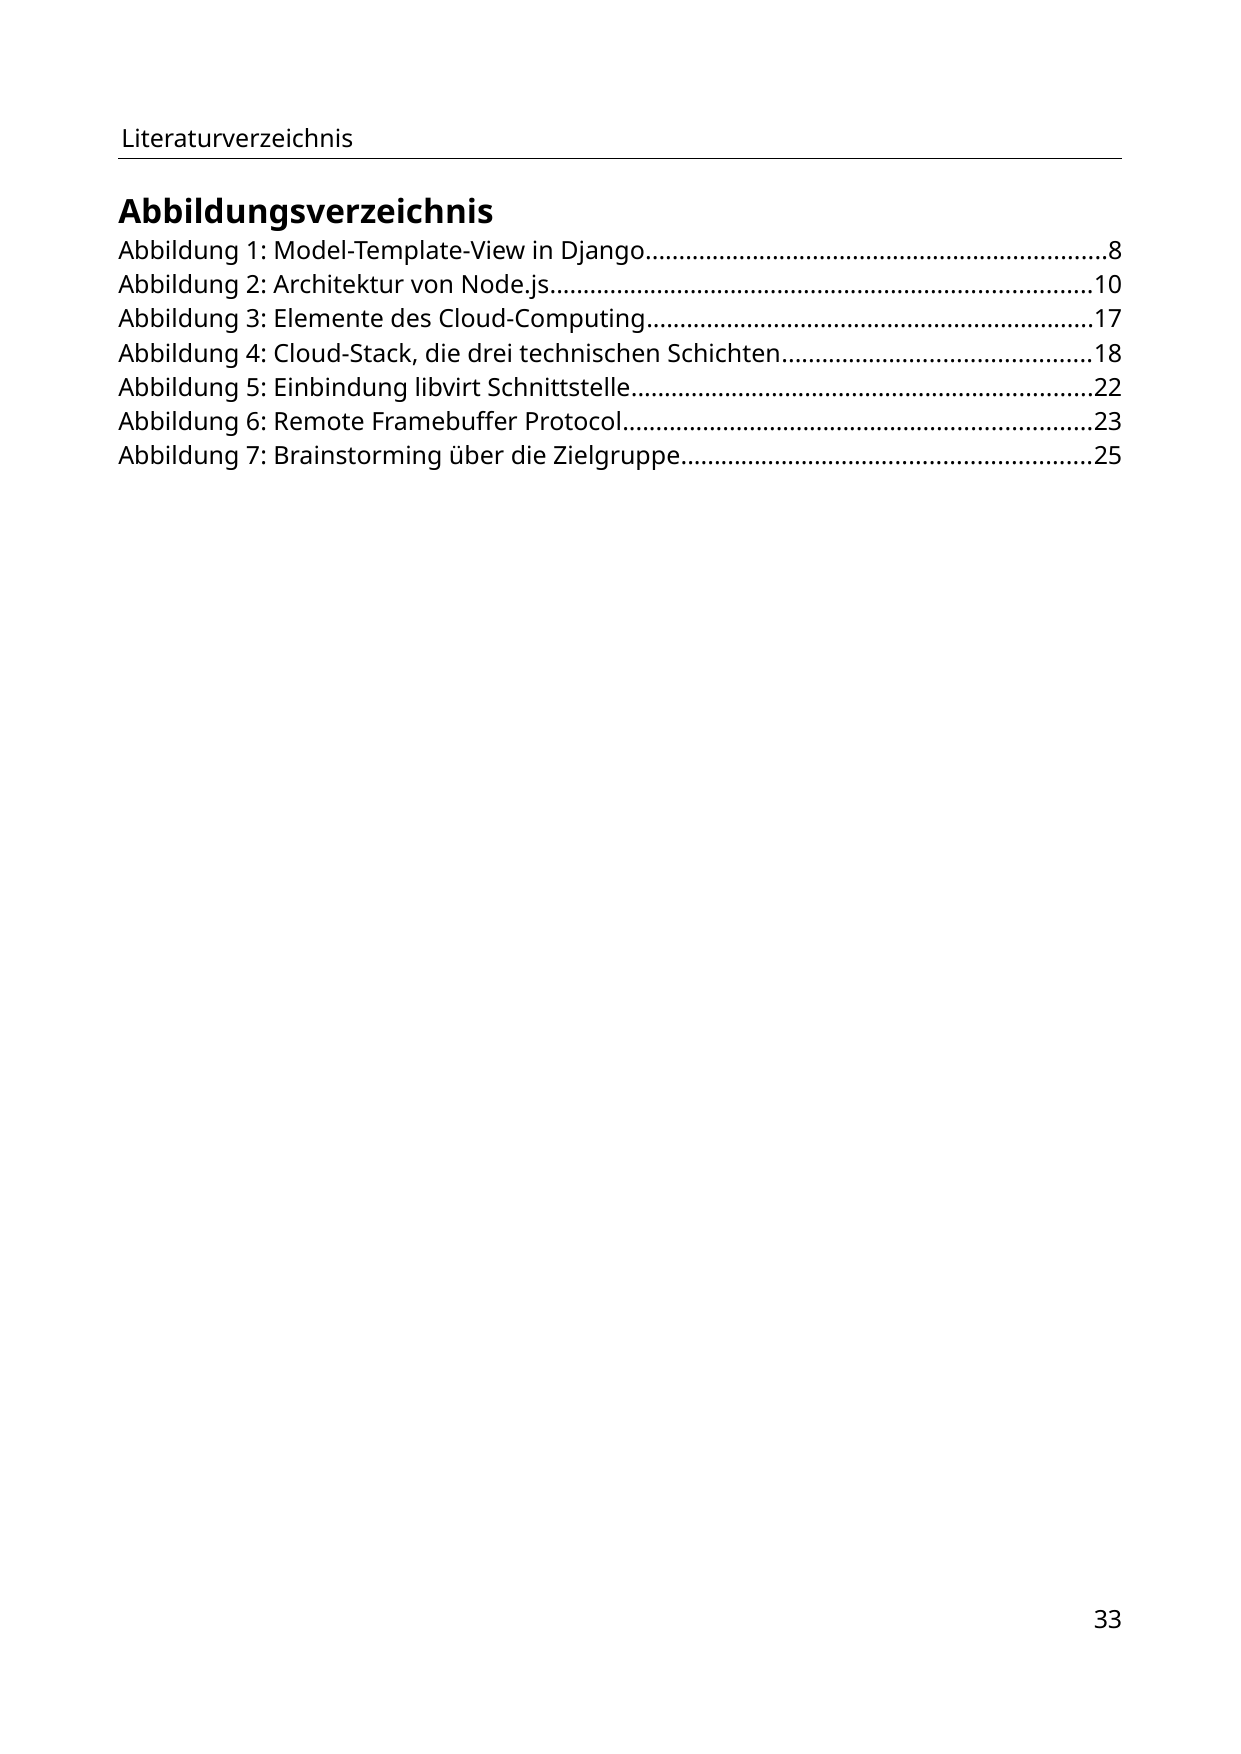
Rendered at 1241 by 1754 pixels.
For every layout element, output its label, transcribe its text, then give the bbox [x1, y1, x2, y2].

text Abbildung 6: Remote Framebuffer Protocol 23 [118, 403, 1122, 437]
text Abbildung 4: Cloud-Stack, die drei technischen Schichten 18 [118, 335, 1122, 369]
text Abbildung 7: Brainstorming über die Zielgruppe 25 [118, 437, 1122, 471]
text Abbildung 2: Architektur von Node.js 10 [118, 267, 1122, 301]
text Abbildung 5: Einbindung libvirt Schnittstelle 22 [118, 369, 1122, 403]
subtitle Abbildungsverzeichnis [118, 188, 1122, 233]
text Abbildung 1: Model-Template-View in Django 8 [118, 233, 1122, 267]
text Abbildung 3: Elemente des Cloud-Computing 17 [118, 301, 1122, 335]
